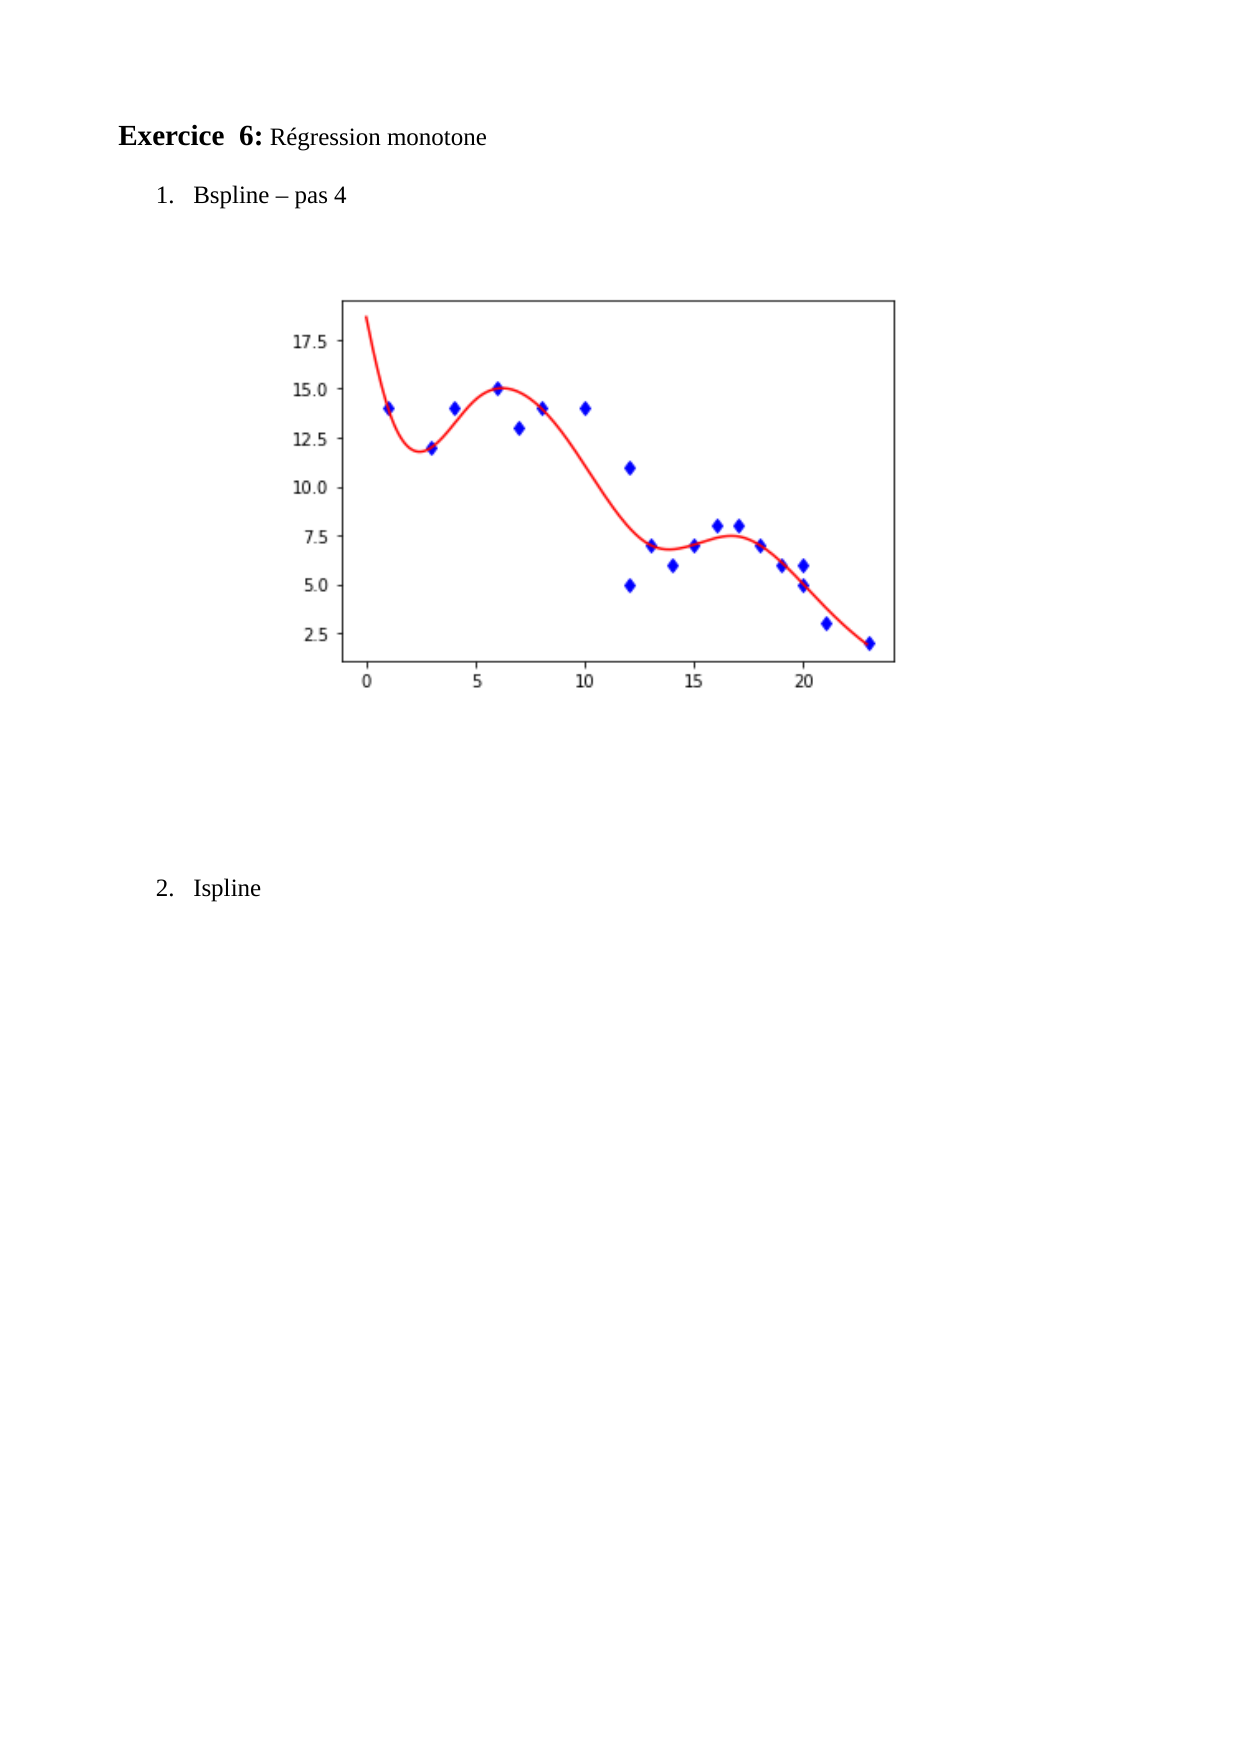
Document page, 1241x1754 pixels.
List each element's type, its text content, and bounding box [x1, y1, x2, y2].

picture [276, 279, 955, 701]
text Exercice 6: Régression monotone [118, 118, 1122, 152]
list Ispline [156, 873, 1122, 902]
list Bspline – pas 4 [156, 180, 1122, 209]
